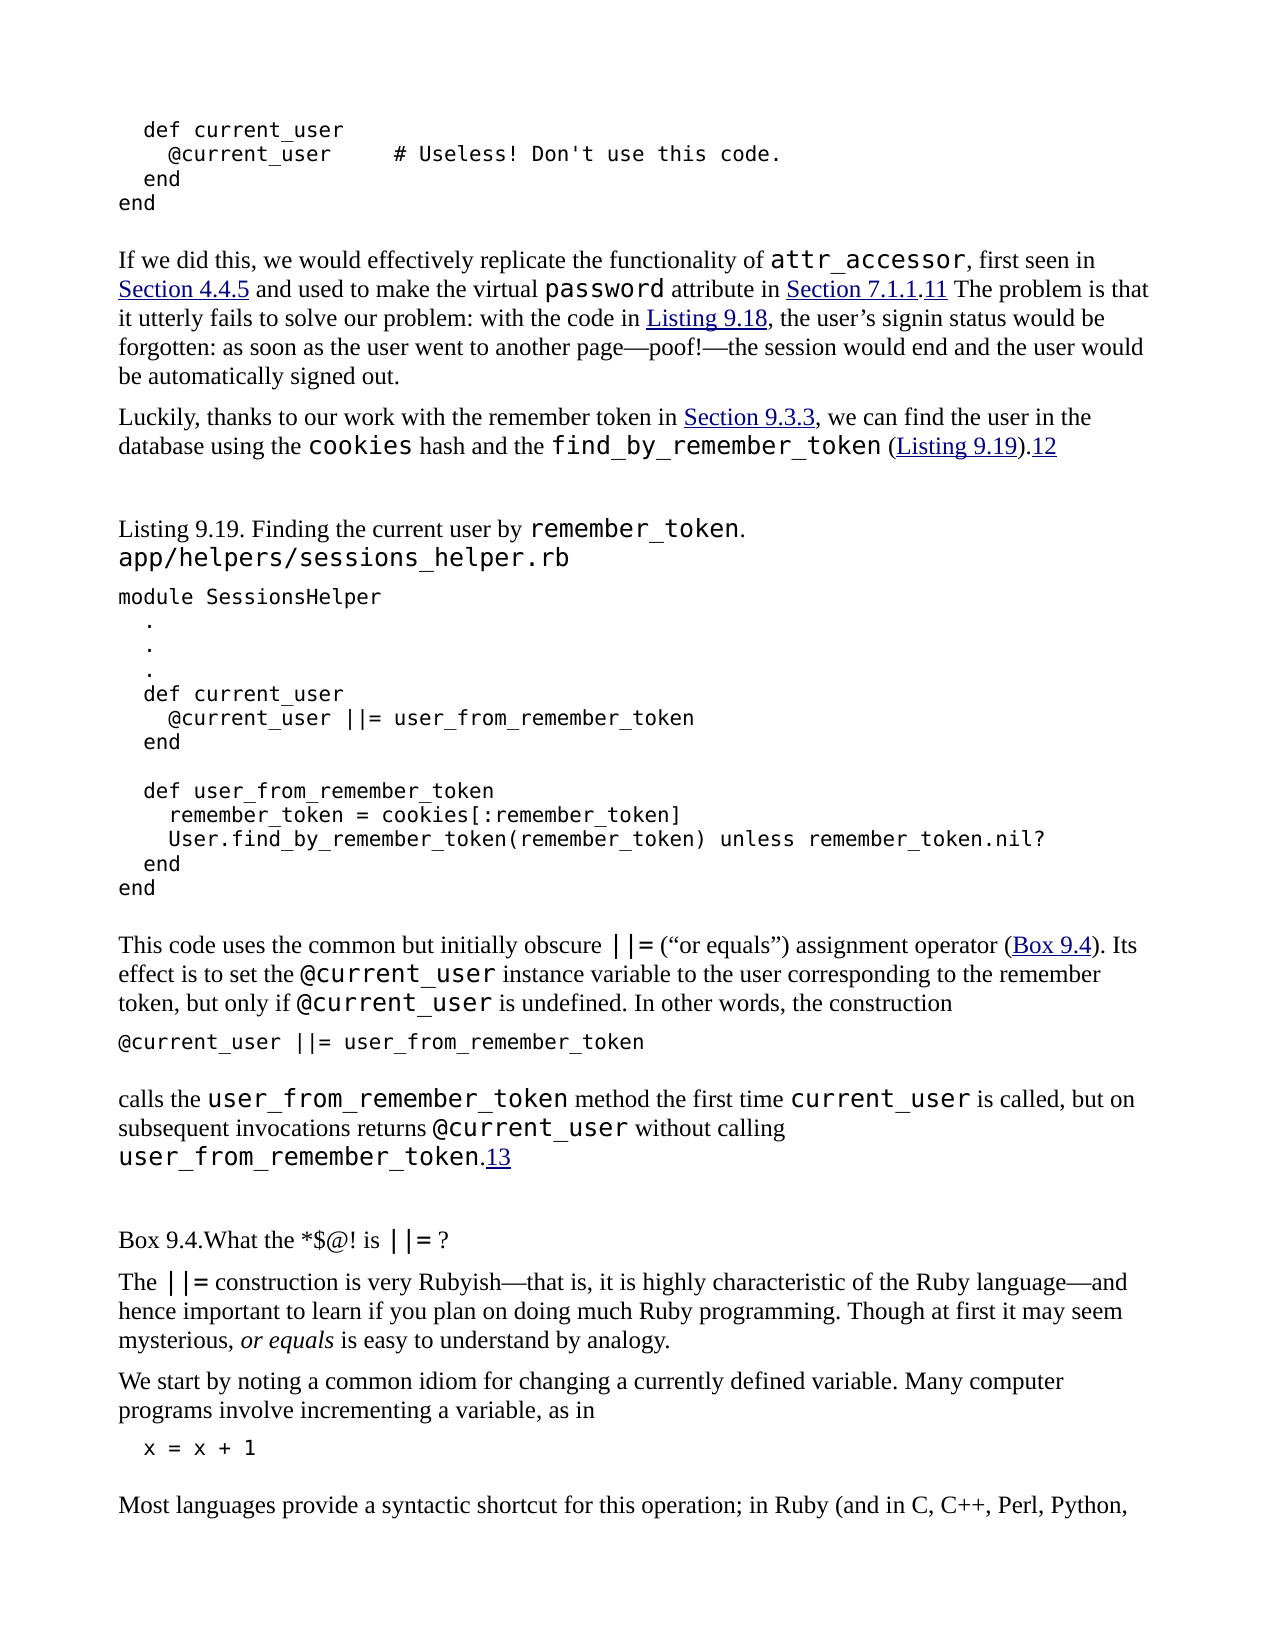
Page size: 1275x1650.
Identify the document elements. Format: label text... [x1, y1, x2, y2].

text end [118, 876, 1157, 900]
text remember_token = cookies[:remember_token] [118, 803, 1157, 827]
text end [118, 191, 1157, 215]
text Most languages provide a syntactic shortcut for this operation; in Ruby (and in C, C++, Perl, Python, [118, 1490, 1157, 1519]
text @current_user # Useless! Don't use this code. [118, 142, 1157, 167]
text Box 9.4.What the *$@! is ||= ? [118, 1225, 1157, 1255]
text @current_user ||= user_from_remember_token [118, 1030, 1157, 1054]
text . [118, 633, 1157, 658]
text def current_user [118, 118, 1157, 142]
text The ||= construction is very Rubyish—that is, it is highly characteristic of the Ruby language—and hence important to learn if you plan on doing much Ruby programming. Though at first it may seem mysterious, or equals is easy to understand by analogy. [118, 1267, 1157, 1354]
text User.find_by_remember_token(remember_token) unless remember_token.nil? [118, 827, 1157, 852]
text end [118, 730, 1157, 755]
text end [118, 852, 1157, 876]
text If we did this, we would effectively replicate the functionality of attr_accessor, first seen in Section 4.4.5 and used to make the virtual password attribute in Section 7.1.1.11 The problem is that it utterly fails to solve our problem: with the code in Listing 9.18, the user’s signin status would be forgotten: as soon as the user went to another page—poof!—the session would end and the user would be automatically signed out. [118, 245, 1157, 389]
text @current_user ||= user_from_remember_token [118, 706, 1157, 730]
text We start by noting a common idiom for changing a currently defined variable. Many computer programs involve incrementing a variable, as in [118, 1366, 1157, 1424]
text x = x + 1 [118, 1436, 1157, 1461]
text module SessionsHelper [118, 585, 1157, 609]
text end [118, 167, 1157, 191]
text def current_user [118, 682, 1157, 706]
text calls the user_from_remember_token method the first time current_user is called, but on subsequent invocations returns @current_user without calling user_from_remember_token.13 [118, 1084, 1157, 1172]
text . [118, 609, 1157, 633]
text def user_from_remember_token [118, 779, 1157, 803]
text . [118, 658, 1157, 682]
text Listing 9.19. Finding the current user by remember_token. app/helpers/sessions_helper.rb [118, 514, 1157, 572]
text This code uses the common but initially obscure ||= (“or equals”) assignment operator (Box 9.4). Its effect is to set the @current_user instance variable to the user corresponding to the remember token, but only if @current_user is undefined. In other words, the construction [118, 930, 1157, 1018]
text Luckily, thanks to our work with the remember token in Section 9.3.3, we can find the user in the database using the cookies hash and the find_by_remember_token (Listing 9.19).12 [118, 402, 1157, 460]
